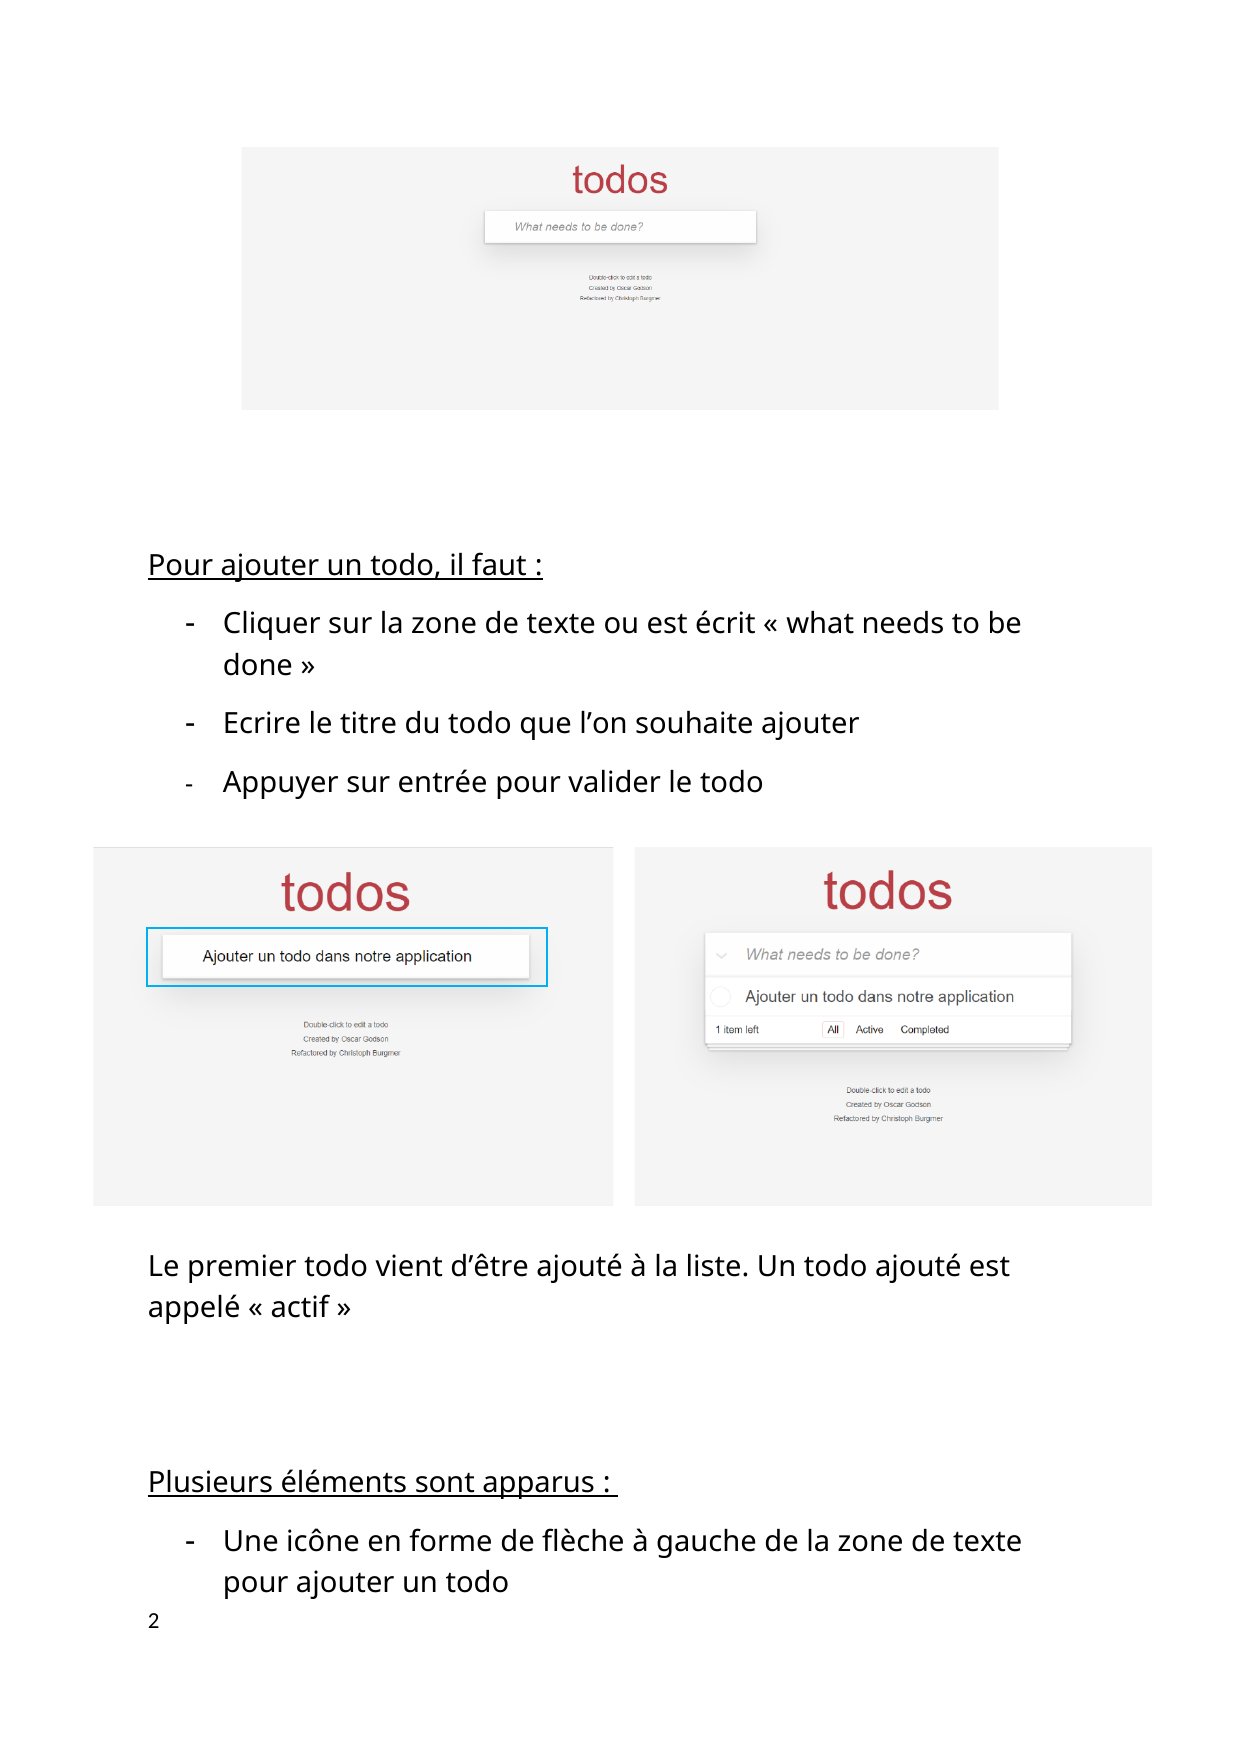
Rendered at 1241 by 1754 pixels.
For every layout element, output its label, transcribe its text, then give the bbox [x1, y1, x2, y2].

list Appuyer sur entrée pour valider le todo [185, 761, 1093, 801]
text Plusieurs éléments sont apparus : [148, 1462, 1093, 1501]
list Cliquer sur la zone de texte ou est écrit « what needs to be done » [185, 603, 1093, 684]
list Une icône en forme de flèche à gauche de la zone de texte pour ajouter un todo [185, 1520, 1093, 1601]
text Le premier todo vient d’être ajouté à la liste. Un todo ajouté est appelé « actif » [148, 884, 1093, 1326]
list Ecrire le titre du todo que l’on souhaite ajouter [185, 703, 1093, 742]
text Pour ajouter un todo, il faut : [148, 544, 1093, 584]
